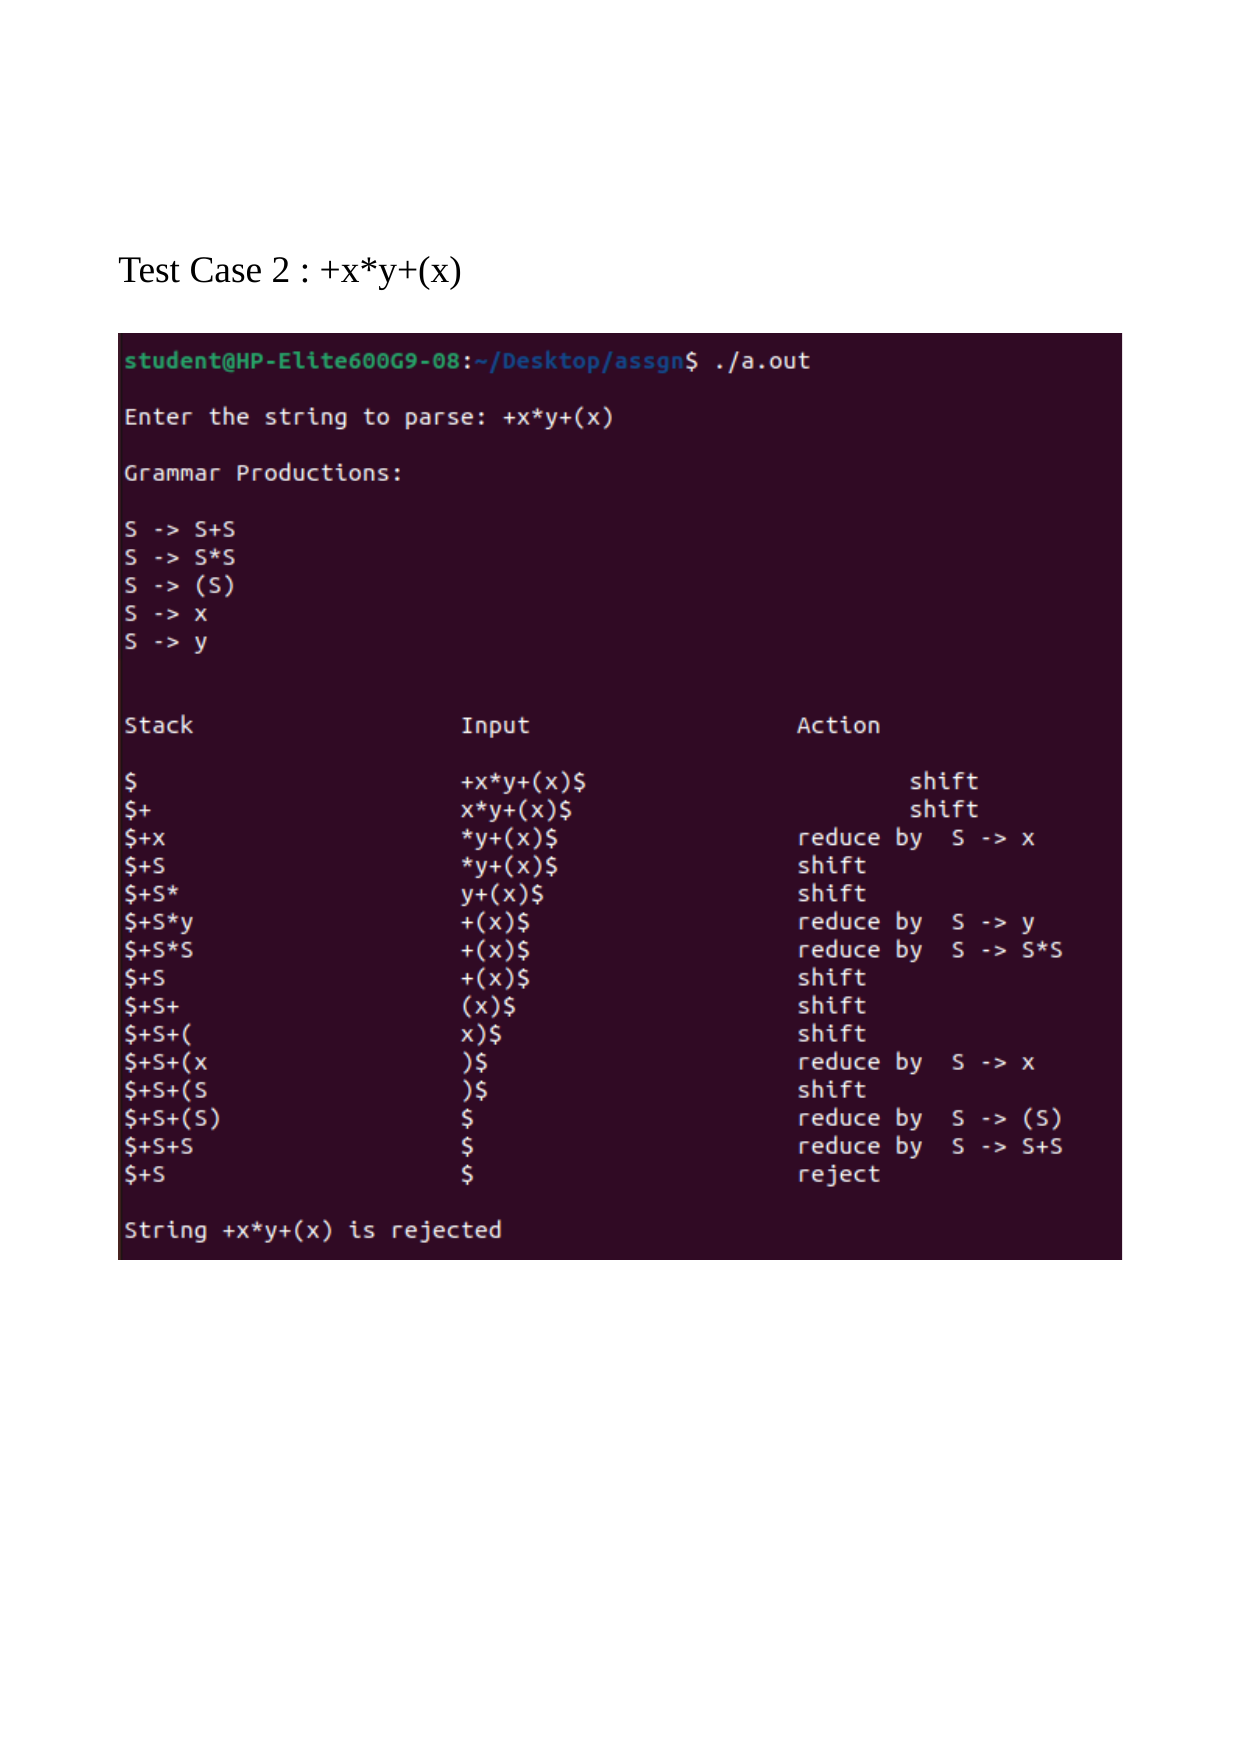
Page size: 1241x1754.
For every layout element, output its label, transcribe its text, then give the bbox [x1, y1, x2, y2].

picture [118, 333, 1123, 1260]
text Test Case 2 : +x*y+(x) [118, 247, 1122, 291]
